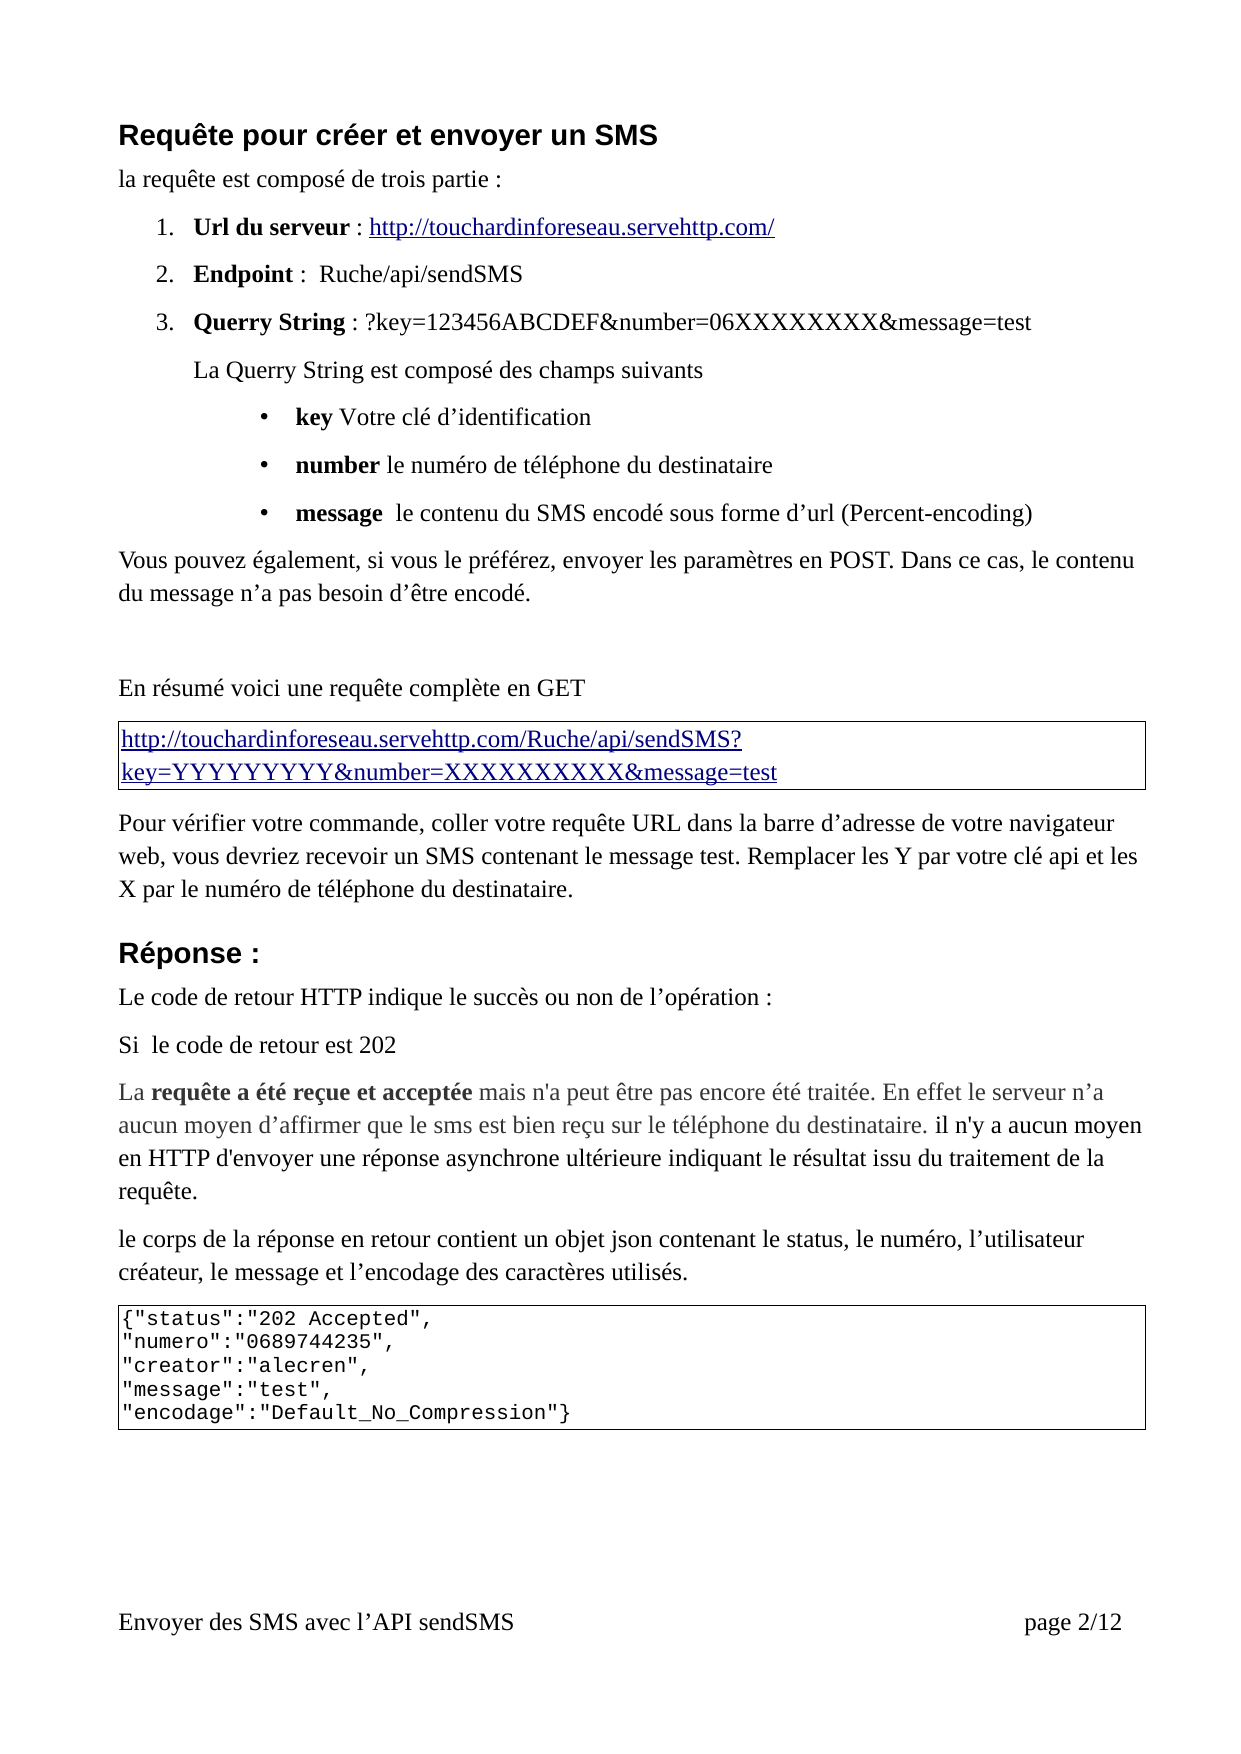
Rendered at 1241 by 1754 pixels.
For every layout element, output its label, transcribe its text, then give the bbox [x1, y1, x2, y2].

text "message":"test", [119, 1376, 1145, 1399]
text http://touchardinforeseau.servehttp.com/Ruche/api/sendSMS?key=YYYYYYYYY&number=XXXXXXXXXX&message=test [119, 722, 1145, 789]
subtitle Réponse : [118, 936, 1146, 970]
list La Querry String est composé des champs suivants [156, 355, 1146, 383]
subtitle Requête pour créer et envoyer un SMS [118, 118, 1146, 152]
text "numero":"0689744235", [119, 1328, 1145, 1352]
text Vous pouvez également, si vous le préférez, envoyer les paramètres en POST. Dans ce cas, le contenu du message n’a pas besoin d’être encodé. [118, 545, 1146, 607]
text Le code de retour HTTP indique le succès ou non de l’opération : [118, 982, 1146, 1011]
list key Votre clé d’identification [260, 402, 1146, 431]
text "encodage":"Default_No_Compression"} [119, 1399, 1145, 1429]
list Endpoint : Ruche/api/sendSMS [156, 259, 1146, 288]
text la requête est composé de trois partie : [118, 164, 1146, 193]
list Url du serveur : http://touchardinforeseau.servehttp.com/ [156, 212, 1146, 241]
text {"status":"202 Accepted", [119, 1306, 1145, 1328]
text "creator":"alecren", [119, 1352, 1145, 1376]
text Pour vérifier votre commande, coller votre requête URL dans la barre d’adresse de votre navigateur web, vous devriez recevoir un SMS contenant le message test. Remplacer les Y par votre clé api et les X par le numéro de téléphone du destinataire. [118, 808, 1146, 902]
text La requête a été reçue et acceptée mais n'a peut être pas encore été traitée. En effet le serveur n’a aucun moyen d’affirmer que le sms est bien reçu sur le téléphone du destinataire. il n'y a aucun moyen en HTTP d'envoyer une réponse asynchrone ultérieure indiquant le résultat issu du traitement de la requête. [118, 1077, 1146, 1205]
text Si le code de retour est 202 [118, 1030, 1146, 1058]
list number le numéro de téléphone du destinataire [260, 450, 1146, 479]
text le corps de la réponse en retour contient un objet json contenant le status, le numéro, l’utilisateur créateur, le message et l’encodage des caractères utilisés. [118, 1224, 1146, 1286]
text En résumé voici une requête complète en GET [118, 673, 1146, 702]
list message le contenu du SMS encodé sous forme d’url (Percent-encoding) [260, 498, 1146, 526]
list Querry String : ?key=123456ABCDEF&number=06XXXXXXXX&message=test [156, 307, 1146, 336]
